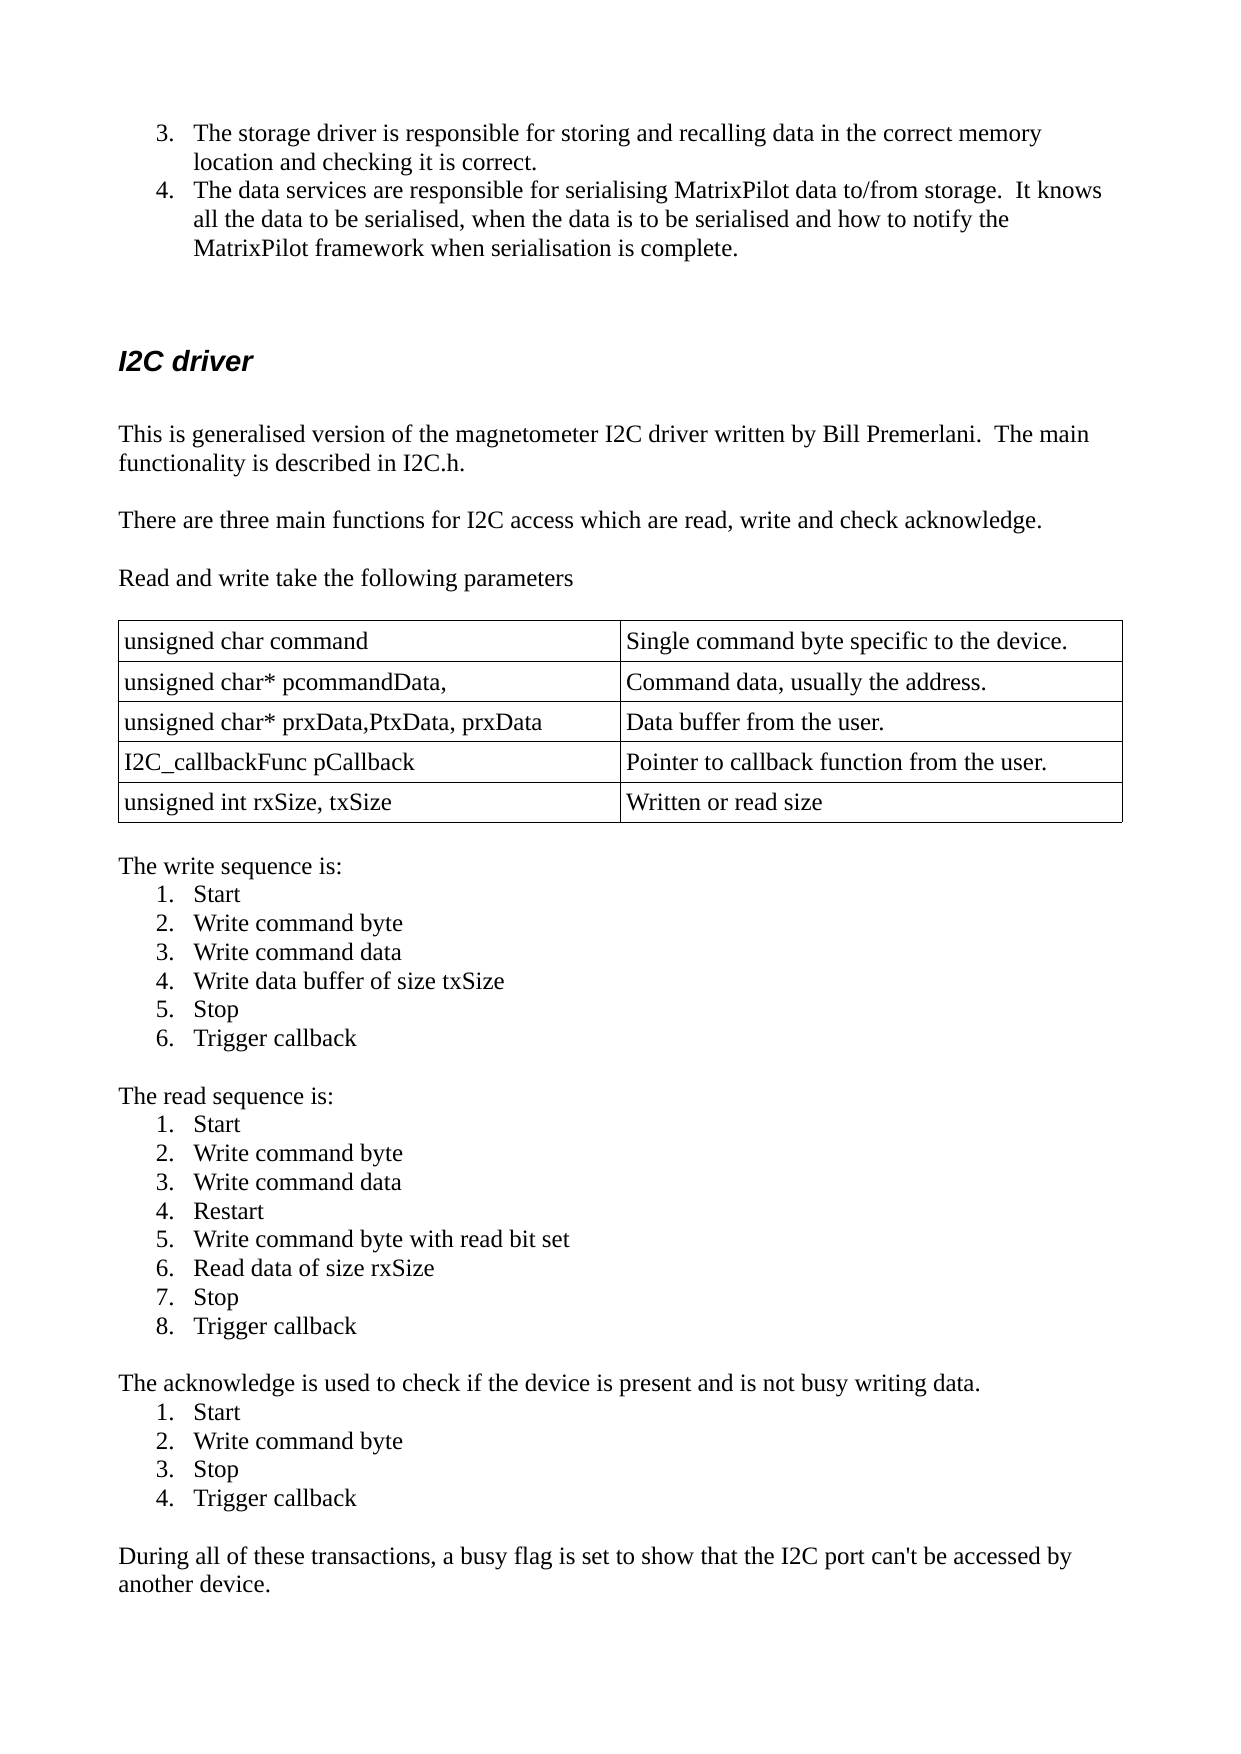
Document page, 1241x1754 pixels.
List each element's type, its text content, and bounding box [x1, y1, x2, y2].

list Start [156, 1397, 1122, 1426]
text Read and write take the following parameters [118, 563, 1122, 592]
list Read data of size rxSize [156, 1253, 1122, 1282]
text The acknowledge is used to check if the device is present and is not busy writing data. [118, 1368, 1122, 1397]
table_cell Command data, usually the address. [621, 662, 1122, 701]
text This is generalised version of the magnetometer I2C driver written by Bill Premerlani. The main functionality is described in I2C.h. [118, 419, 1122, 477]
text The read sequence is: [118, 1081, 1122, 1109]
table_header unsigned char command [119, 621, 620, 661]
table_cell Pointer to callback function from the user. [621, 742, 1122, 782]
list Write command data [156, 937, 1122, 966]
list The data services are responsible for serialising MatrixPilot data to/from storage. It knows all the data to be serialised, when the data is to be serialised and how to notify the MatrixPilot framework when serialisation is complete. [156, 176, 1122, 262]
list Stop [156, 994, 1122, 1023]
list Trigger callback [156, 1483, 1122, 1512]
table_header Single command byte specific to the device. [621, 621, 1122, 661]
list Write command data [156, 1167, 1122, 1196]
table_cell Written or read size [621, 783, 1122, 822]
table_cell unsigned char* pcommandData, [119, 662, 620, 701]
table_cell unsigned char* prxData,PtxData, prxData [119, 702, 620, 741]
list Write command byte with read bit set [156, 1224, 1122, 1253]
table_cell unsigned int rxSize, txSize [119, 783, 620, 822]
list Write command byte [156, 908, 1122, 937]
list Write command byte [156, 1138, 1122, 1167]
list Write data buffer of size txSize [156, 966, 1122, 994]
list Trigger callback [156, 1023, 1122, 1052]
list Stop [156, 1454, 1122, 1483]
list Restart [156, 1196, 1122, 1224]
table_cell I2C_callbackFunc pCallback [119, 742, 620, 782]
list Trigger callback [156, 1311, 1122, 1339]
list Write command byte [156, 1426, 1122, 1454]
list The storage driver is responsible for storing and recalling data in the correct memory location and checking it is correct. [156, 118, 1122, 176]
list Start [156, 879, 1122, 908]
table_cell Data buffer from the user. [621, 702, 1122, 741]
list Stop [156, 1282, 1122, 1311]
list Start [156, 1109, 1122, 1138]
subtitle I2C driver [118, 344, 1122, 378]
text The write sequence is: [118, 851, 1122, 879]
text There are three main functions for I2C access which are read, write and check acknowledge. [118, 505, 1122, 534]
text During all of these transactions, a busy flag is set to show that the I2C port can't be accessed by another device. [118, 1541, 1122, 1598]
